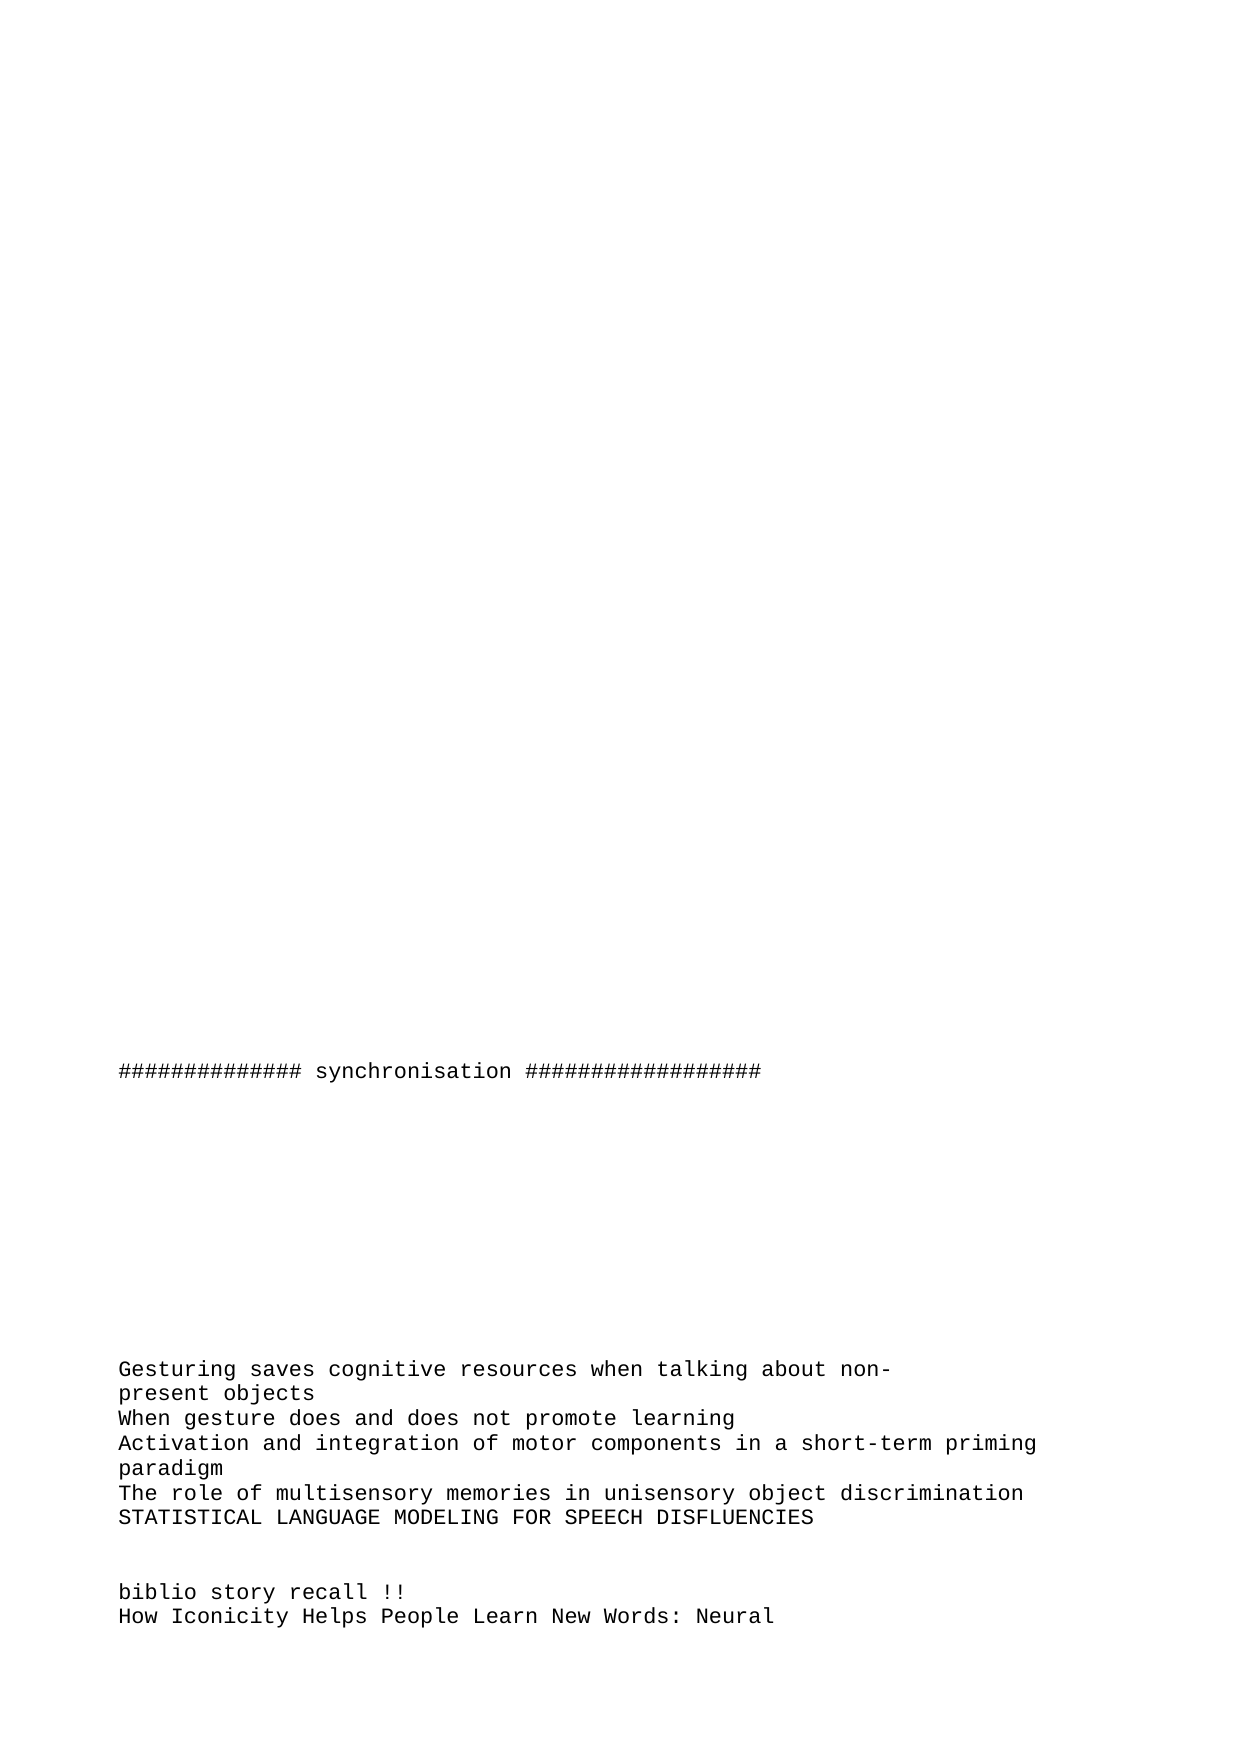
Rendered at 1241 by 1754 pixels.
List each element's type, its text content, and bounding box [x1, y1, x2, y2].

text Gesturing saves cognitive resources when talking about non- [118, 1358, 1122, 1382]
text The role of multisensory memories in unisensory object discrimination [118, 1482, 1122, 1506]
text ############## synchronisation ################## [118, 1060, 1122, 1085]
text When gesture does and does not promote learning [118, 1407, 1122, 1432]
text Activation and integration of motor components in a short-term priming paradigm [118, 1432, 1122, 1482]
text biblio story recall !! [118, 1581, 1122, 1606]
text STATISTICAL LANGUAGE MODELING FOR SPEECH DISFLUENCIES [118, 1506, 1122, 1531]
text How Iconicity Helps People Learn New Words: Neural [118, 1606, 1122, 1630]
text present objects [118, 1382, 1122, 1407]
